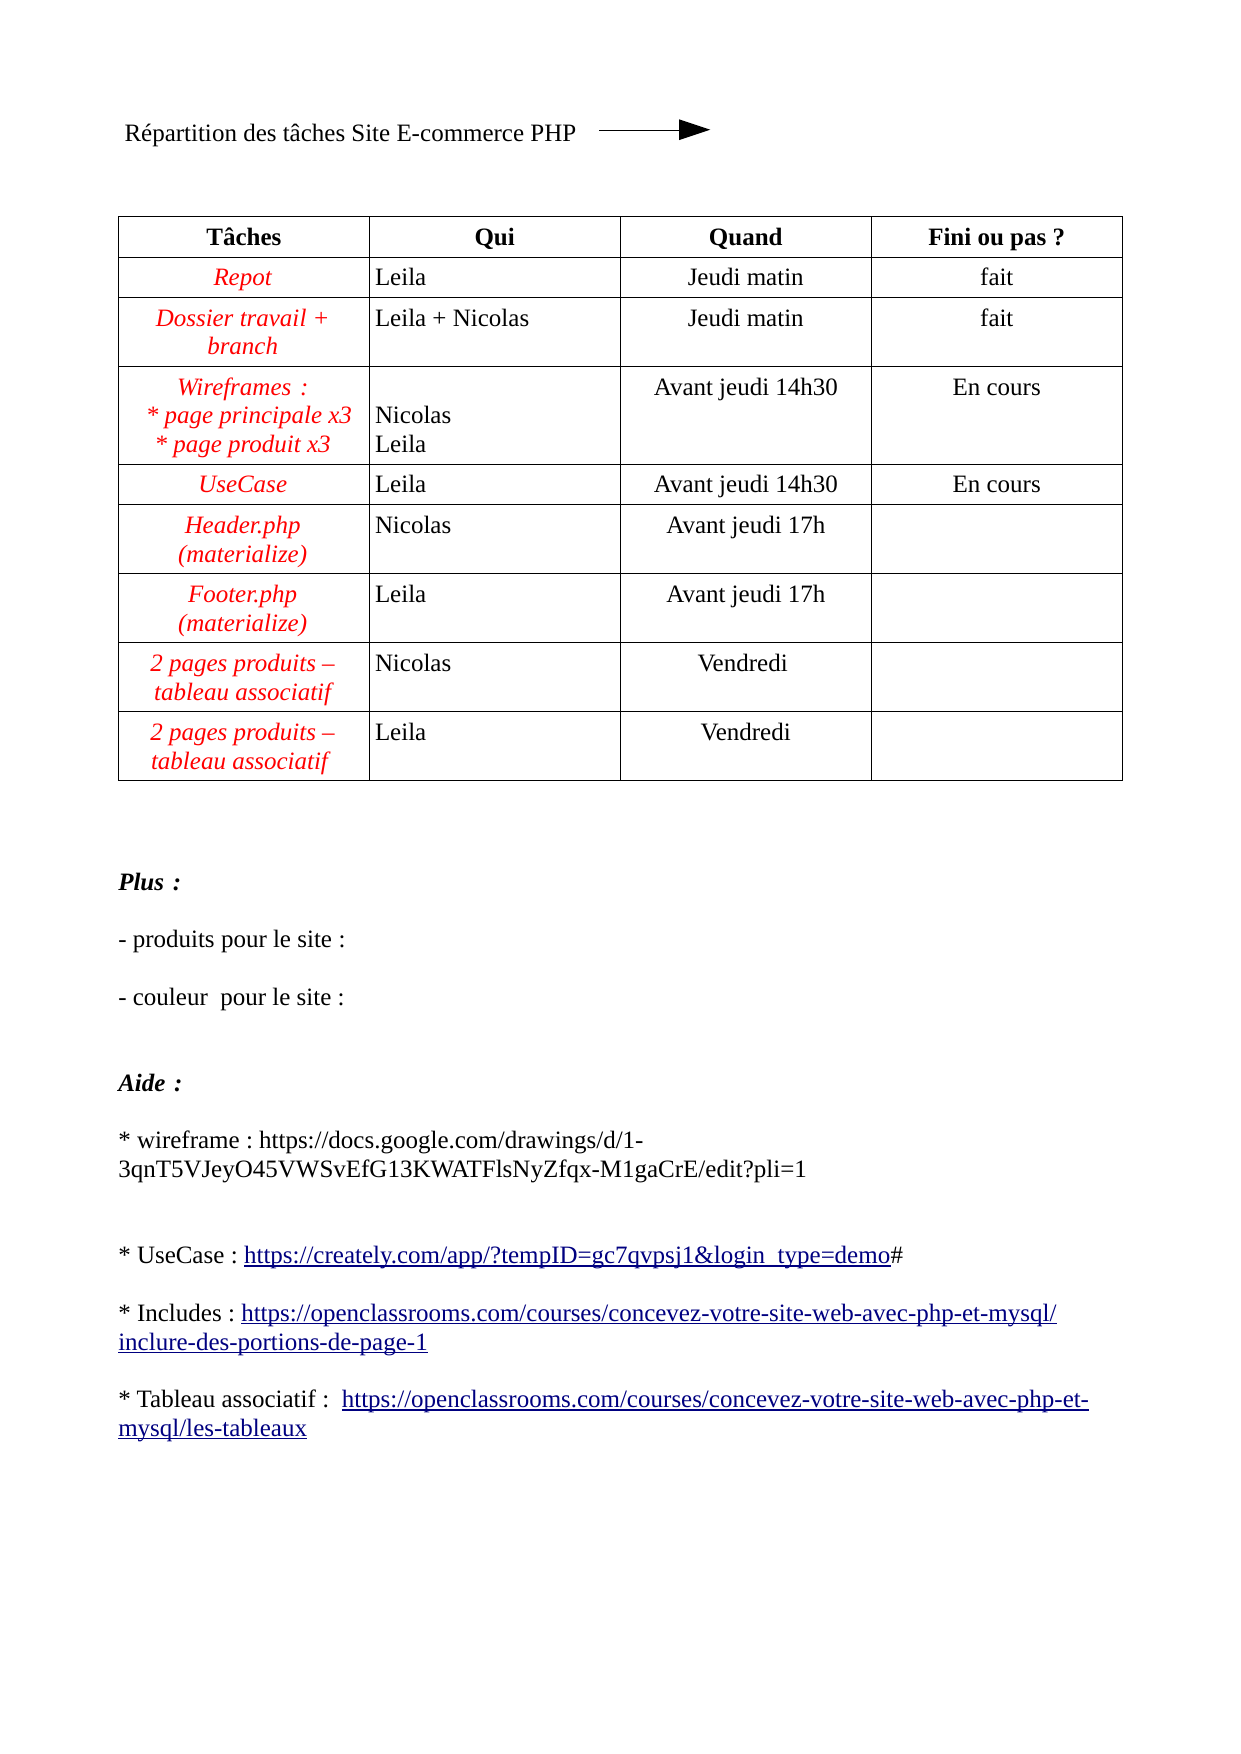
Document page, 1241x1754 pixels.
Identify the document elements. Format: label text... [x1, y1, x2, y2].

table_cell Avant jeudi 14h30 [621, 367, 871, 464]
table_cell Leila [370, 258, 620, 297]
table_header Fini ou pas ? [872, 217, 1122, 257]
table_cell Avant jeudi 17h [621, 505, 871, 573]
table_cell Nicolas [370, 643, 620, 711]
table_cell En cours [872, 465, 1122, 504]
text Plus : [118, 867, 1122, 895]
table_cell Nicolas [370, 505, 620, 573]
text * UseCase : https://creately.com/app/?tempID=gc7qvpsj1&login_type=demo# [118, 1240, 1122, 1269]
table_cell Wireframes : * page principale x3 * page produit x3 [119, 367, 369, 464]
table_cell [872, 712, 1122, 780]
table_cell Leila [370, 574, 620, 642]
table_cell Repot [119, 258, 369, 297]
table_cell Leila + Nicolas [370, 298, 620, 366]
text Répartition des tâches Site E-commerce PHP [118, 118, 1122, 147]
table_cell fait [872, 298, 1122, 366]
table_cell Leila [370, 712, 620, 780]
table_cell Vendredi [621, 712, 871, 780]
table_cell fait [872, 258, 1122, 297]
table_cell [872, 643, 1122, 711]
table_cell Header.php (materialize) [119, 505, 369, 573]
table_header Tâches [119, 217, 369, 257]
table_cell Footer.php (materialize) [119, 574, 369, 642]
text - produits pour le site : [118, 924, 1122, 953]
table_cell Jeudi matin [621, 298, 871, 366]
table_cell 2 pages produits – tableau associatif [119, 712, 369, 780]
table_cell En cours [872, 367, 1122, 464]
text Aide : [118, 1068, 1122, 1097]
table_cell [872, 574, 1122, 642]
table_cell Dossier travail + branch [119, 298, 369, 366]
table_cell Jeudi matin [621, 258, 871, 297]
text * Includes : https://openclassrooms.com/courses/concevez-votre-site-web-avec-php-et-mysql/inclure-des-portions-de-page-1 [118, 1298, 1122, 1355]
table_cell [872, 505, 1122, 573]
table_header Qui [370, 217, 620, 257]
text * wireframe : https://docs.google.com/drawings/d/1-3qnT5VJeyO45VWSvEfG13KWATFlsNyZfqx-M1gaCrE/edit?pli=1 [118, 1125, 1122, 1183]
table_cell Nicolas Leila [370, 367, 620, 464]
table_cell Avant jeudi 14h30 [621, 465, 871, 504]
text * Tableau associatif : https://openclassrooms.com/courses/concevez-votre-site-web-avec-php-et-mysql/les-tableaux [118, 1384, 1122, 1442]
table_header Quand [621, 217, 871, 257]
table_cell Vendredi [621, 643, 871, 711]
table_cell Leila [370, 465, 620, 504]
table_cell UseCase [119, 465, 369, 504]
table_cell 2 pages produits – tableau associatif [119, 643, 369, 711]
text - couleur pour le site : [118, 982, 1122, 1010]
table_cell Avant jeudi 17h [621, 574, 871, 642]
